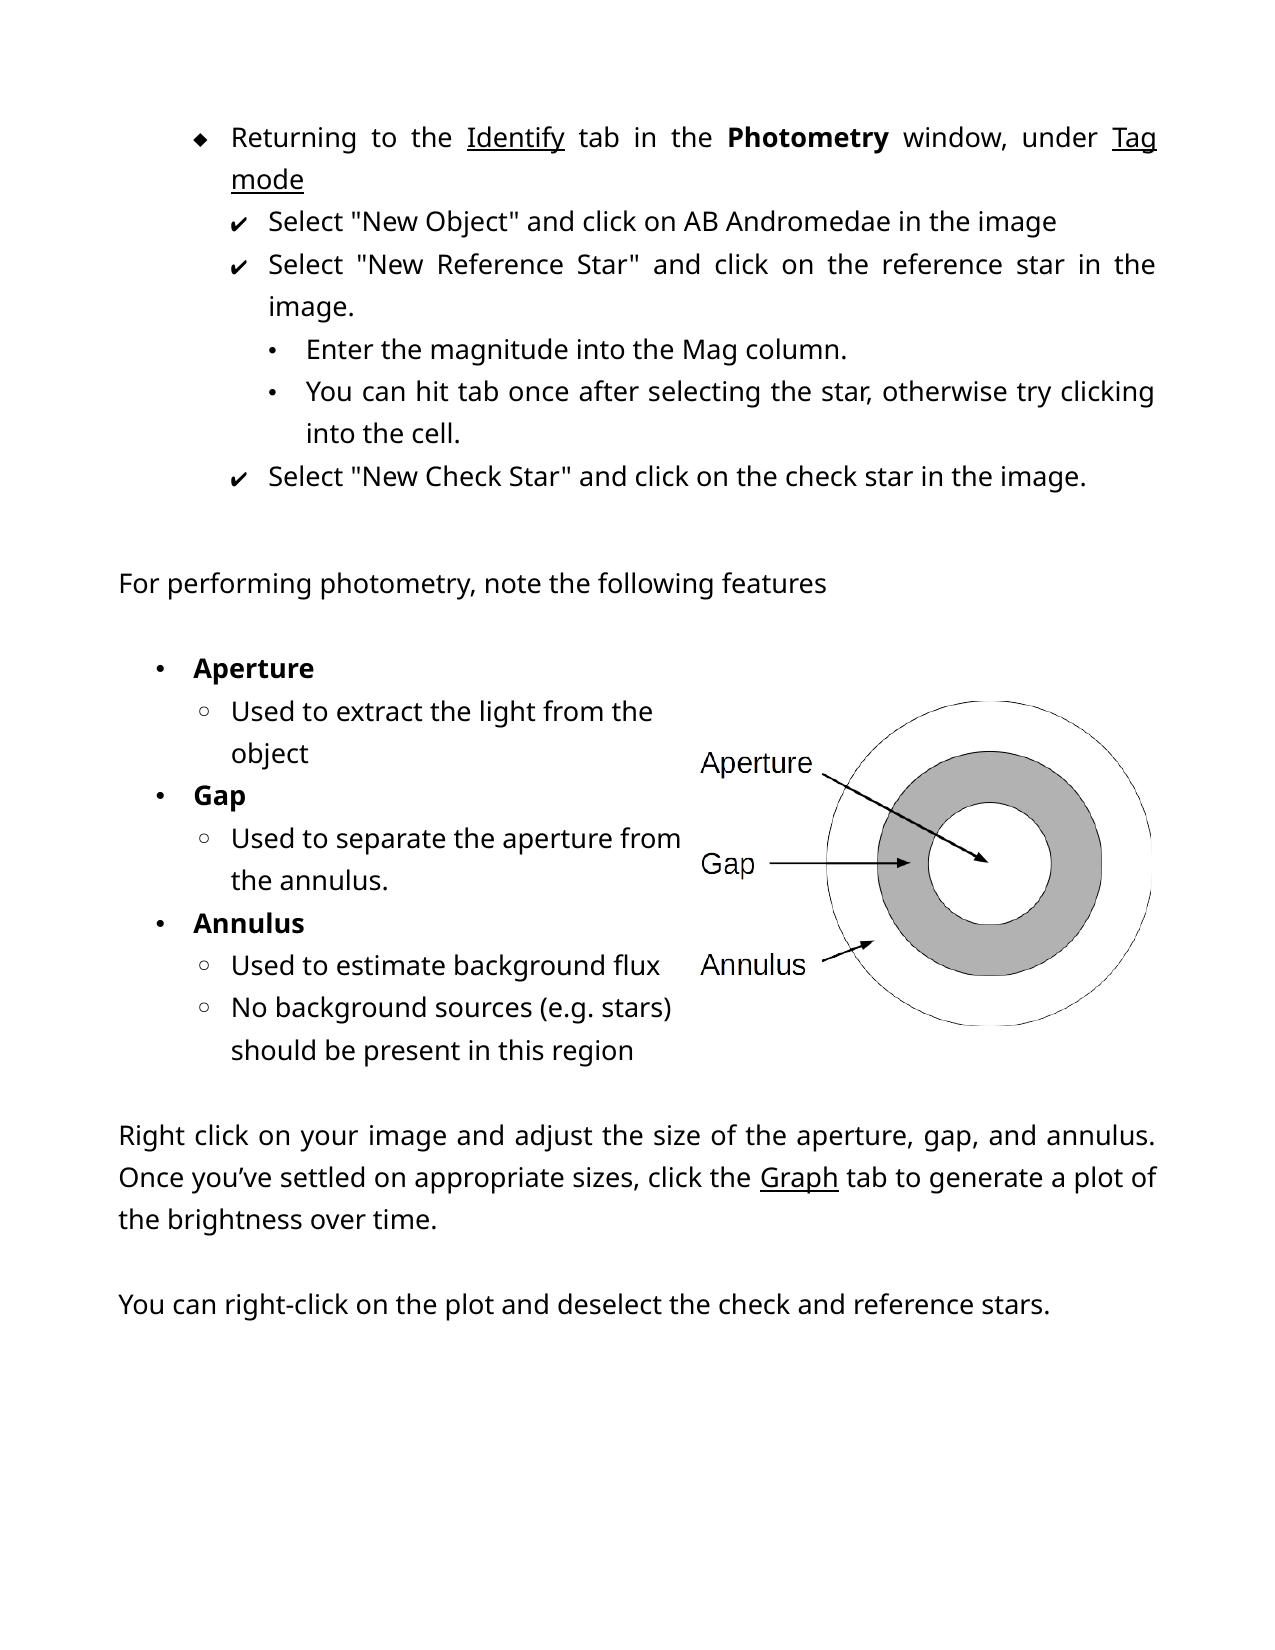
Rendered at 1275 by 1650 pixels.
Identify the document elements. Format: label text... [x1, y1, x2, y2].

text You can right-click on the plot and deselect the check and reference stars. [118, 1286, 1157, 1322]
list Select "New Object" and click on AB Andromedae in the image [231, 203, 1157, 240]
list Select "New Reference Star" and click on the reference star in the image. [231, 245, 1157, 324]
picture [692, 701, 1152, 1026]
list Used to extract the light from the object [193, 692, 718, 771]
list Select "New Check Star" and click on the check star in the image. [231, 457, 1157, 494]
list Annulus [156, 904, 692, 941]
list Used to separate the aperture from the annulus. [193, 819, 692, 898]
list Gap [156, 777, 692, 814]
list No background sources (e.g. stars) should be present in this region [193, 989, 718, 1068]
text Right click on your image and adjust the size of the aperture, gap, and annulus. Once you’ve settled on appropriate sizes, click the Graph tab to generate a plot of the brightness over time. [118, 1116, 1157, 1238]
list You can hit tab once after selecting the star, otherwise try clicking into the cell. [268, 372, 1157, 452]
list Used to estimate background flux [193, 946, 692, 983]
text For performing photometry, note the following features [118, 565, 1157, 602]
list Returning to the Identify tab in the Photometry window, under Tag mode [193, 118, 1157, 197]
list Enter the magnitude into the Mag column. [268, 330, 1157, 367]
list Aperture [156, 650, 718, 687]
